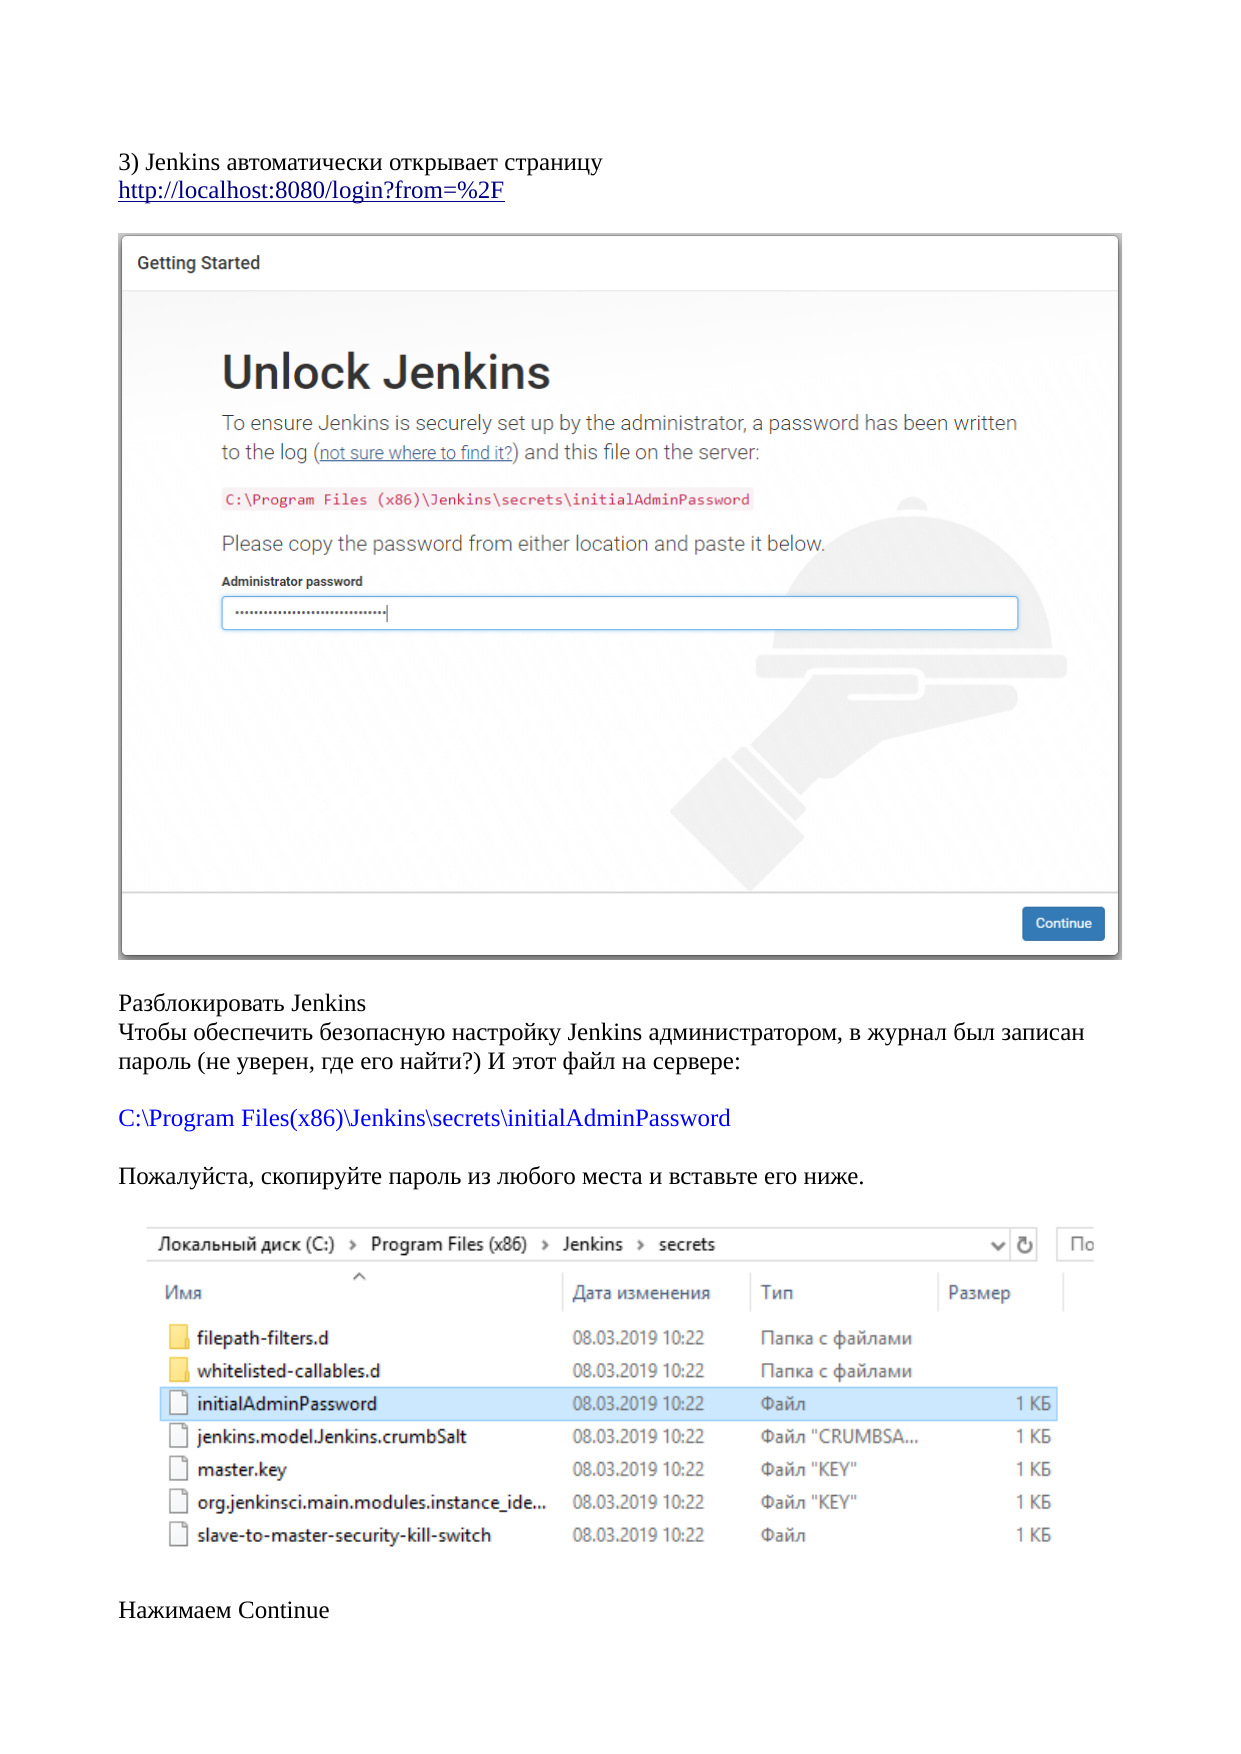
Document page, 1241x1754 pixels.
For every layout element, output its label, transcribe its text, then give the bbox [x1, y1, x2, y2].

text Пожалуйста, скопируйте пароль из любого места и вставьте его ниже. [118, 1161, 1122, 1190]
text 3) Jenkins автоматически открывает страницу [118, 147, 1122, 176]
text Нажимаем Continue [118, 1596, 1122, 1624]
text Чтобы обеспечить безопасную настройку Jenkins администратором, в журнал был записан пароль (не уверен, где его найти?) И этот файл на сервере: [118, 1017, 1122, 1075]
picture [146, 1218, 1094, 1567]
text Разблокировать Jenkins [118, 988, 1122, 1017]
picture [118, 233, 1123, 960]
text C:\Program Files(x86)\Jenkins\secrets\initialAdminPassword [118, 1103, 1122, 1132]
text http://localhost:8080/login?from=%2F [118, 176, 1122, 204]
